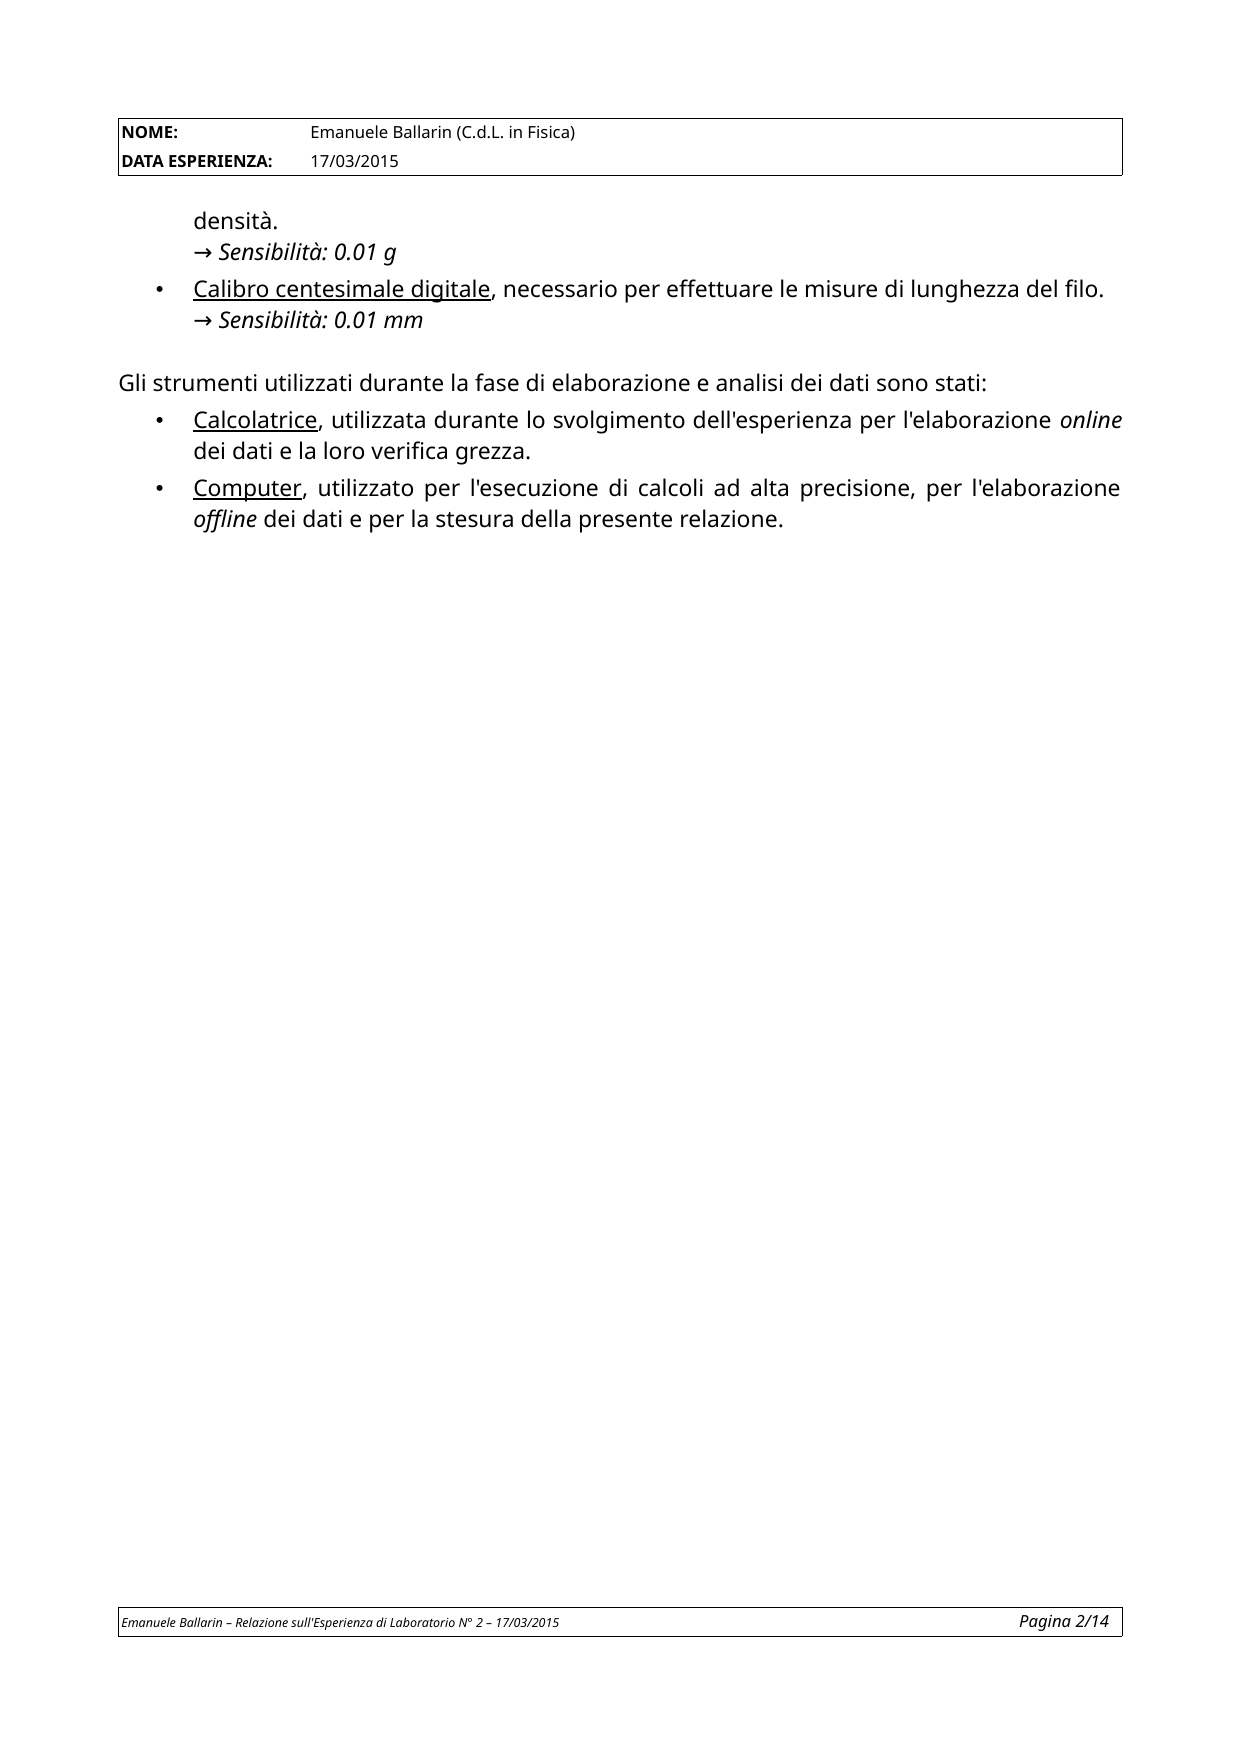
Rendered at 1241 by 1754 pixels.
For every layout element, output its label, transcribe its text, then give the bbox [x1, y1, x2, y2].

list Computer, utilizzato per l'esecuzione di calcoli ad alta precisione, per l'elaborazione offline dei dati e per la stesura della presente relazione. [156, 472, 1122, 534]
text Gli strumenti utilizzati durante la fase di elaborazione e analisi dei dati sono stati: [118, 367, 1122, 398]
list Calibro centesimale digitale, necessario per effettuare le misure di lunghezza del filo. [156, 273, 1122, 304]
list → Sensibilità: 0.01 mm [156, 304, 1122, 336]
list → Sensibilità: 0.01 g [156, 236, 1122, 267]
list densità. [156, 205, 1122, 236]
list Calcolatrice, utilizzata durante lo svolgimento dell'esperienza per l'elaborazione online dei dati e la loro verifica grezza. [156, 404, 1122, 466]
